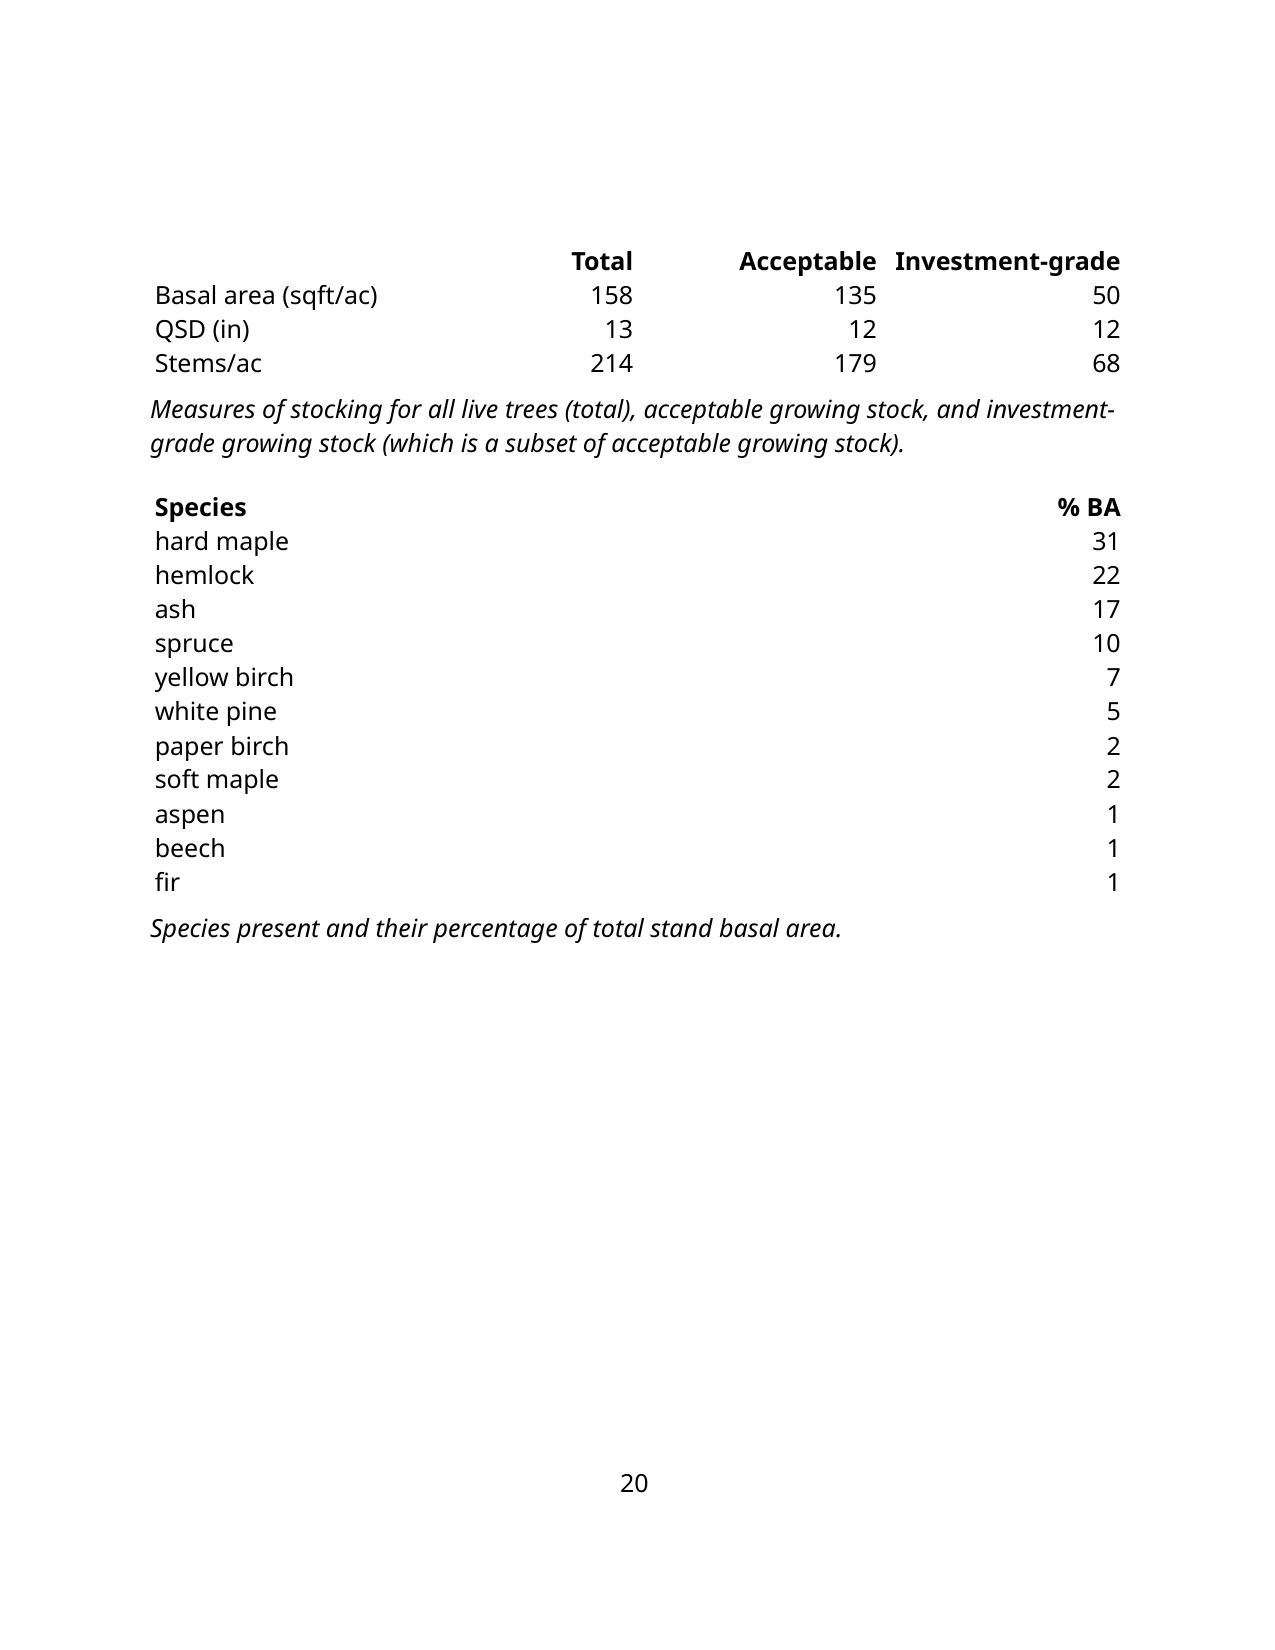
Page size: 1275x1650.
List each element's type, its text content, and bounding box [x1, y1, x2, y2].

table_cell fir [150, 864, 637, 898]
table_cell 22 [638, 558, 1125, 592]
table_cell 31 [638, 524, 1125, 558]
table_cell 1 [638, 864, 1125, 898]
table_cell Stems/ac [150, 346, 394, 379]
table_header [150, 243, 394, 277]
table_cell 13 [394, 311, 637, 346]
table_header Acceptable [638, 243, 881, 277]
table_cell 1 [638, 796, 1125, 830]
table_cell spruce [150, 626, 637, 660]
table_cell 10 [638, 626, 1125, 660]
text Species present and their percentage of total stand basal area. [150, 910, 1125, 944]
table_cell 1 [638, 830, 1125, 864]
table_cell 2 [638, 762, 1125, 796]
table_cell aspen [150, 796, 637, 830]
table_cell 135 [638, 278, 881, 311]
table_header Total [394, 243, 637, 277]
table_cell ash [150, 592, 637, 626]
table_cell beech [150, 830, 637, 864]
table_cell 158 [394, 278, 637, 311]
table_cell 12 [881, 311, 1125, 346]
table_cell 50 [881, 278, 1125, 311]
table_cell white pine [150, 694, 637, 728]
text Measures of stocking for all live trees (total), acceptable growing stock, and investment-grade growing stock (which is a subset of acceptable growing stock). [150, 392, 1125, 460]
subtitle line [150, 213, 1125, 243]
table_cell 12 [638, 311, 881, 346]
table_cell 68 [881, 346, 1125, 379]
table_cell 17 [638, 592, 1125, 626]
table_cell paper birch [150, 728, 637, 762]
table_cell 2 [638, 728, 1125, 762]
table_cell 214 [394, 346, 637, 379]
table_cell hard maple [150, 524, 637, 558]
table_header % BA [638, 490, 1125, 524]
table_cell soft maple [150, 762, 637, 796]
table_cell yellow birch [150, 660, 637, 694]
table_cell 5 [638, 694, 1125, 728]
table_cell QSD (in) [150, 311, 394, 346]
table_header Species [150, 490, 637, 524]
table_cell Basal area (sqft/ac) [150, 278, 394, 311]
table_cell hemlock [150, 558, 637, 592]
table_cell 7 [638, 660, 1125, 694]
table_cell 179 [638, 346, 881, 379]
table_header Investment-grade [881, 243, 1125, 277]
